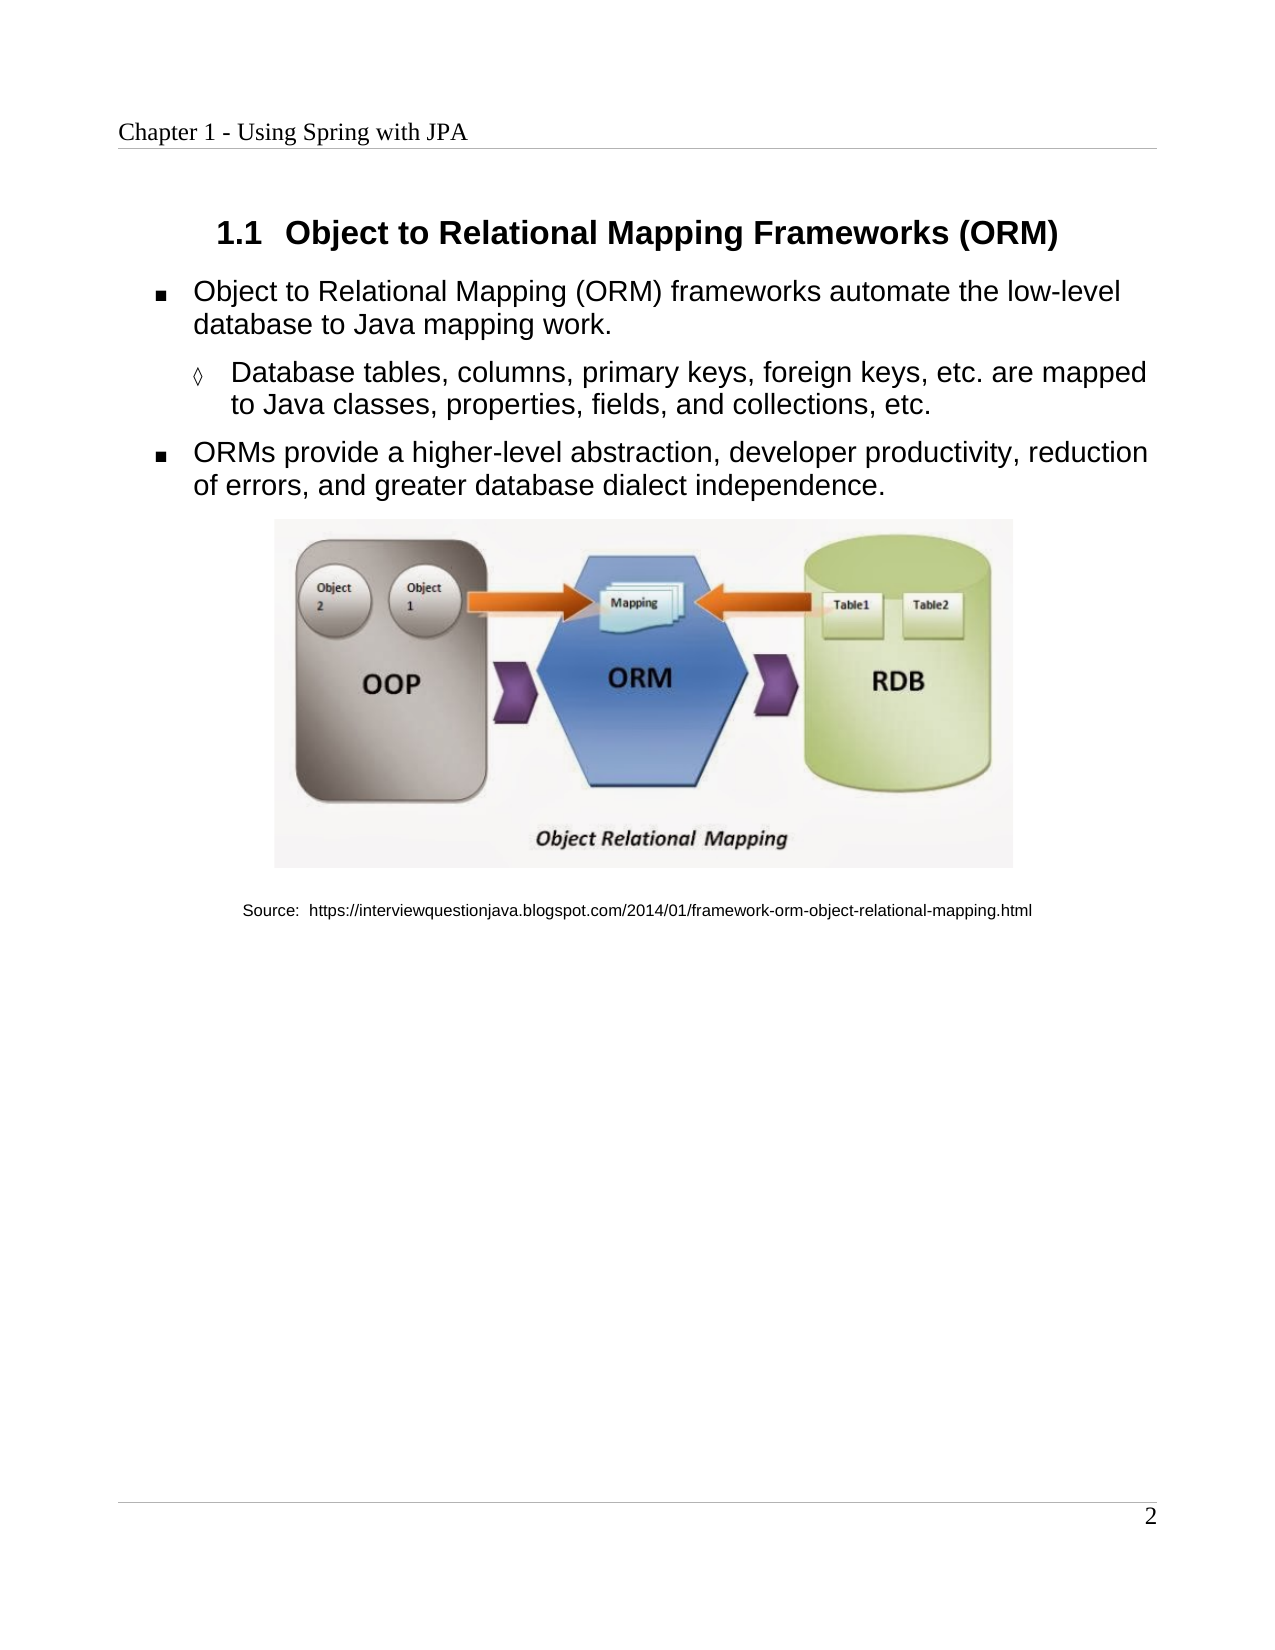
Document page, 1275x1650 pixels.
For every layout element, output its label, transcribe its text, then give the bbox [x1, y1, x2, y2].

list Object to Relational Mapping (ORM) frameworks automate the low-level database to Java mapping work. [156, 275, 1157, 341]
picture [274, 519, 1014, 868]
list ORMs provide a higher-level abstraction, developer productivity, reduction of errors, and greater database dialect independence. [156, 436, 1157, 501]
list Database tables, columns, primary keys, foreign keys, etc. are mapped to Java classes, properties, fields, and collections, etc. [193, 356, 1157, 421]
subtitle Object to Relational Mapping Frameworks (ORM) [118, 214, 1157, 251]
text Source: https://interviewquestionjava.blogspot.com/2014/01/framework-orm-object-relational-mapping.html [118, 901, 1157, 920]
